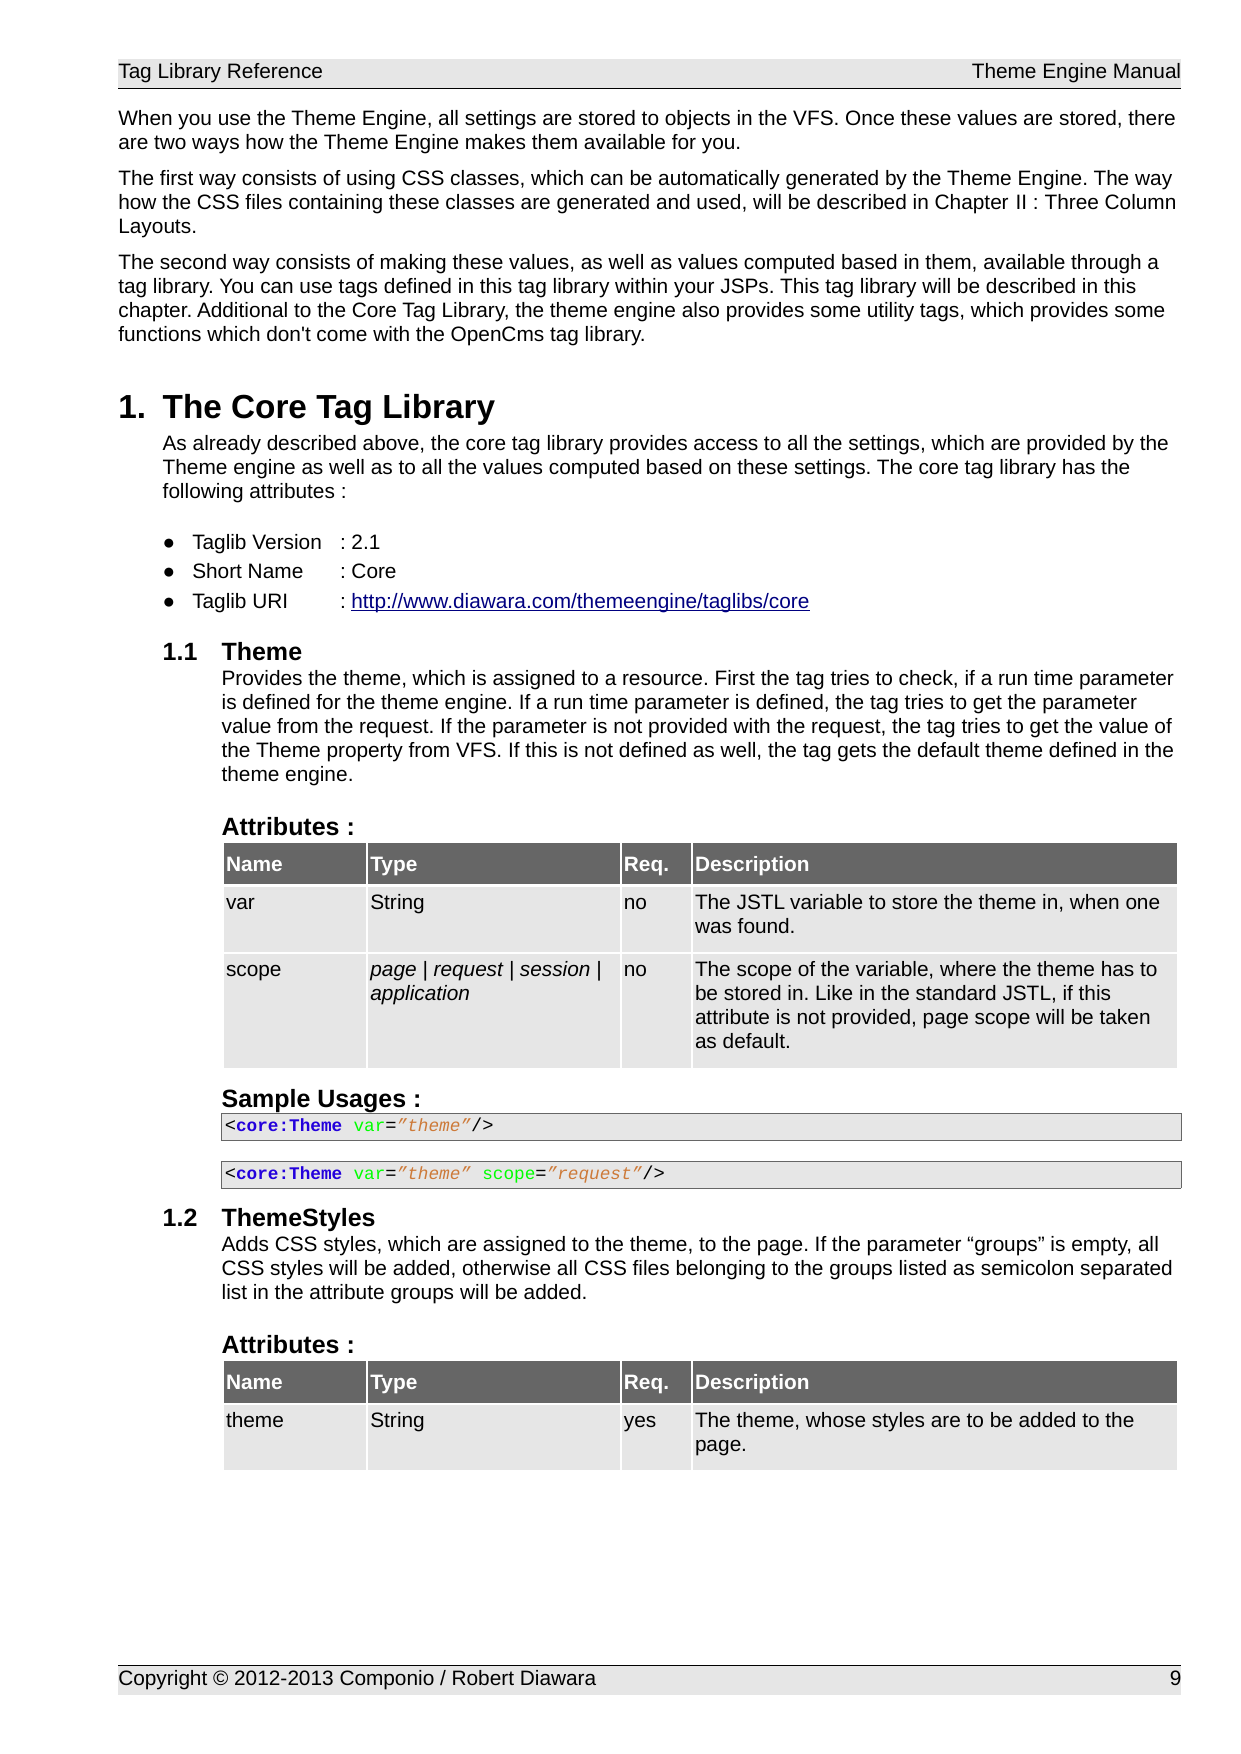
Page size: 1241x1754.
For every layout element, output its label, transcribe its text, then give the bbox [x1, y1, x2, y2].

table_cell theme [224, 1405, 366, 1470]
table_cell no [622, 954, 691, 1068]
table_cell page | request | session | application [368, 954, 620, 1068]
table_cell String [368, 887, 620, 952]
subtitle Sample Usages : [221, 1084, 1181, 1113]
table_cell scope [224, 954, 366, 1068]
list Taglib Version : 2.1 [162, 529, 1181, 553]
table_cell var [224, 887, 366, 952]
text When you use the Theme Engine, all settings are stored to objects in the VFS. Once these values are stored, there are two ways how the Theme Engine makes them available for you. [118, 106, 1181, 154]
table_cell The scope of the variable, where the theme has to be stored in. Like in the standard JSTL, if this attribute is not provided, page scope will be taken as default. [693, 954, 1177, 1068]
text The first way consists of using CSS classes, which can be automatically generated by the Theme Engine. The way how the CSS files containing these classes are generated and used, will be described in Chapter II : Three Column Layouts. [118, 166, 1181, 238]
text <core:Theme var=”theme” scope=”request”/> [222, 1162, 1181, 1188]
text As already described above, the core tag library provides access to all the settings, which are provided by the Theme engine as well as to all the values computed based on these settings. The core tag library has the following attributes : [162, 431, 1181, 503]
text <core:Theme var=”theme”/> [222, 1114, 1181, 1140]
table_header Type [368, 1361, 620, 1403]
subtitle Attributes : [221, 1330, 1181, 1359]
text Provides the theme, which is assigned to a resource. First the tag tries to check, if a run time parameter is defined for the theme engine. If a run time parameter is defined, the tag tries to get the parameter value from the request. If the parameter is not provided with the request, the tag tries to get the value of the Theme property from VFS. If this is not defined as well, the tag gets the default theme defined in the theme engine. [221, 666, 1181, 785]
table_header Description [693, 843, 1177, 884]
table_header Name [224, 843, 366, 884]
table_header Req. [622, 843, 691, 884]
table_cell String [368, 1405, 620, 1470]
subtitle ThemeStyles [162, 1203, 1181, 1232]
table_header Description [693, 1361, 1177, 1403]
table_cell The theme, whose styles are to be added to the page. [693, 1405, 1177, 1470]
subtitle The Core Tag Library [118, 387, 1181, 425]
subtitle Attributes : [221, 812, 1181, 841]
table_header Name [224, 1361, 366, 1403]
table_cell no [622, 887, 691, 952]
text The second way consists of making these values, as well as values computed based in them, available through a tag library. You can use tags defined in this tag library within your JSPs. This tag library will be described in this chapter. Additional to the Core Tag Library, the theme engine also provides some utility tags, which provides some functions which don't come with the OpenCms tag library. [118, 249, 1181, 345]
table_header Type [368, 843, 620, 884]
subtitle Theme [162, 637, 1181, 666]
list Short Name : Core [162, 559, 1181, 583]
list Taglib URI : http://www.diawara.com/themeengine/taglibs/core [162, 589, 1181, 613]
table_cell yes [622, 1405, 691, 1470]
table_cell The JSTL variable to store the theme in, when one was found. [693, 887, 1177, 952]
table_header Req. [622, 1361, 691, 1403]
text Adds CSS styles, which are assigned to the theme, to the page. If the parameter “groups” is empty, all CSS styles will be added, otherwise all CSS files belonging to the groups listed as semicolon separated list in the attribute groups will be added. [221, 1232, 1181, 1303]
